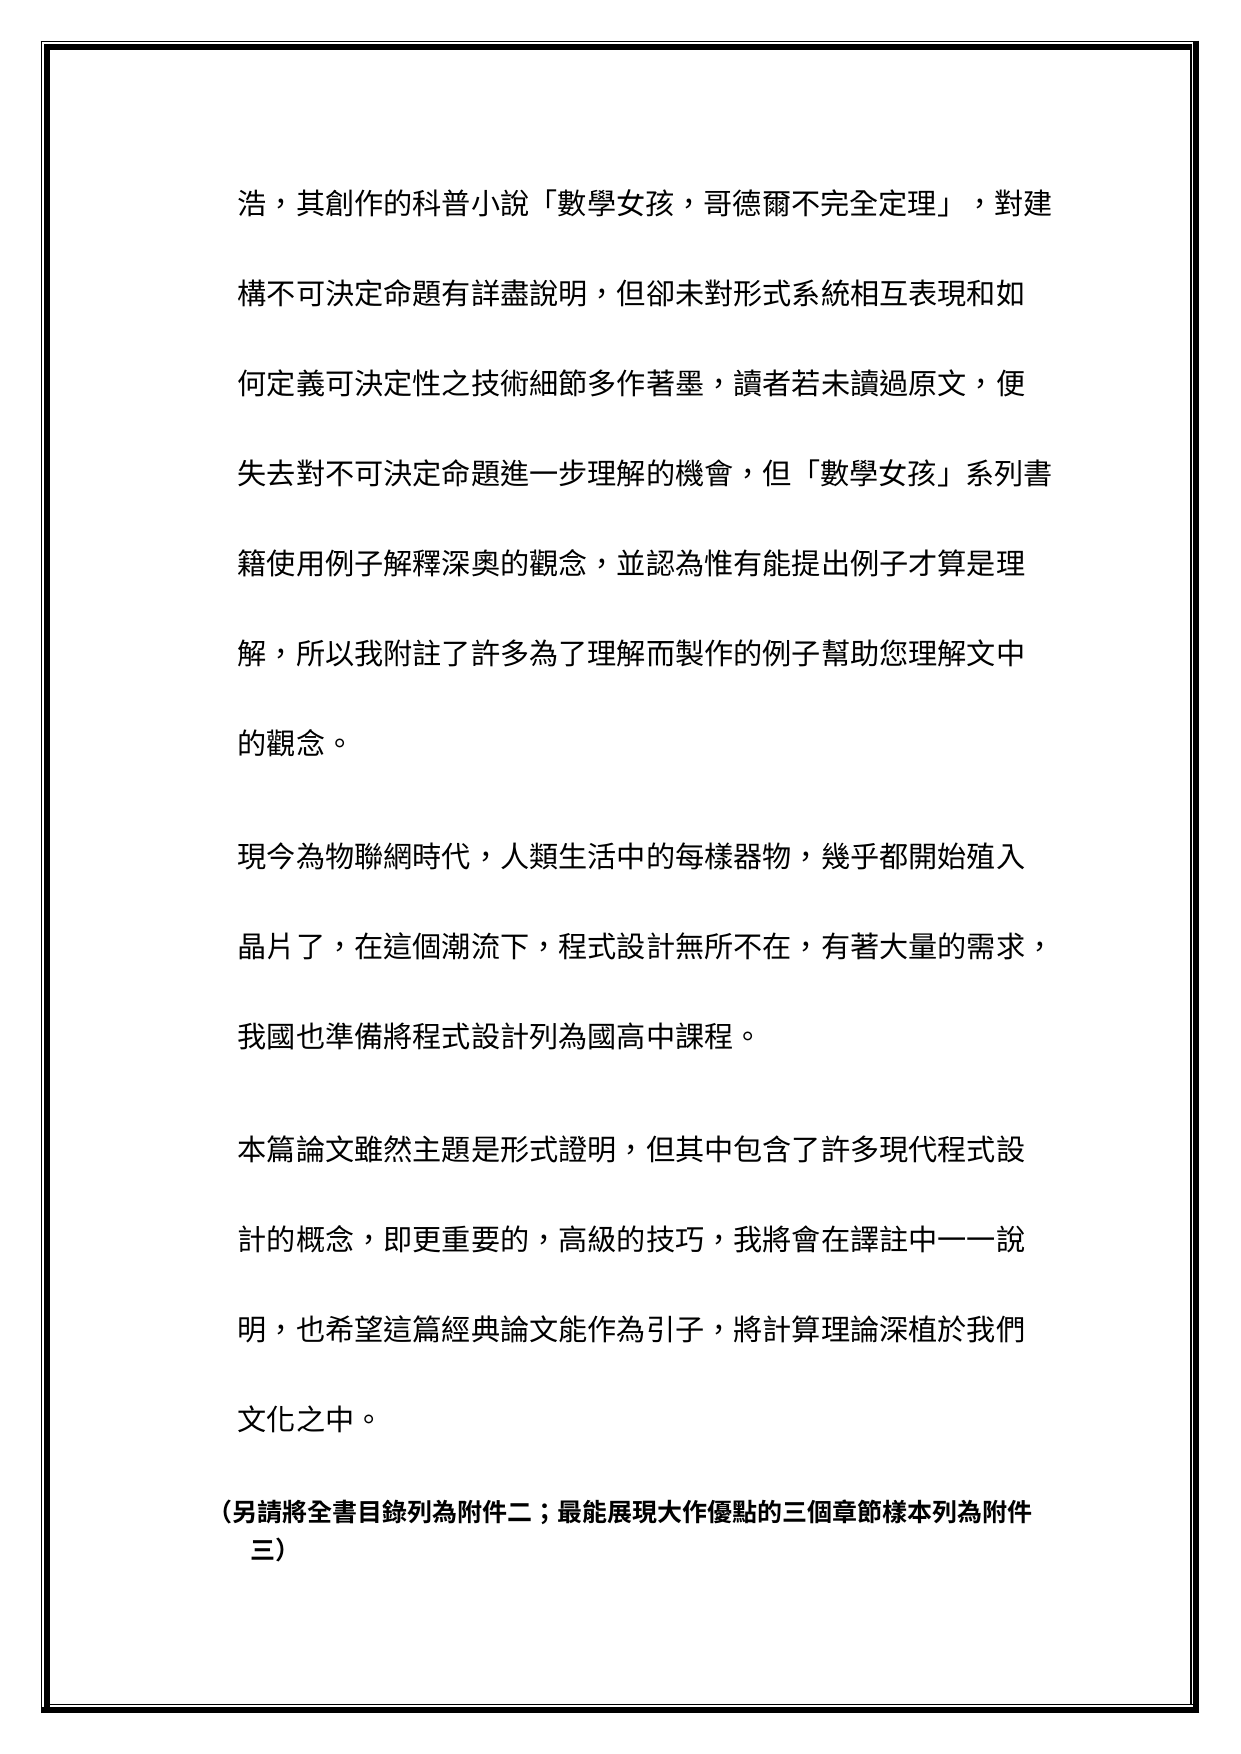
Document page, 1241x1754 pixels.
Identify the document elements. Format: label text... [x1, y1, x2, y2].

text 本篇論文雖然主題是形式證明，但其中包含了許多現代程式設計的概念，即更重要的，高級的技巧，我將會在譯註中一一說明，也希望這篇經典論文能作為引子，將計算理論深植於我們文化之中。 [237, 1110, 1053, 1455]
text 三） [187, 1530, 1053, 1567]
text 現今為物聯網時代，人類生活中的每樣器物，幾乎都開始殖入晶片了，在這個潮流下，程式設計無所不在，有著大量的需求，我國也準備將程式設計列為國高中課程。 [237, 817, 1053, 1072]
text 浩，其創作的科普小說「數學女孩，哥德爾不完全定理」，對建構不可決定命題有詳盡說明，但卻未對形式系統相互表現和如何定義可決定性之技術細節多作著墨，讀者若未讀過原文，便失去對不可決定命題進一步理解的機會，但「數學女孩」系列書籍使用例子解釋深奧的觀念，並認為惟有能提出例子才算是理解，所以我附註了許多為了理解而製作的例子幫助您理解文中的觀念。 [237, 164, 1053, 779]
text （另請將全書目錄列為附件二；最能展現大作優點的三個章節樣本列為附件 [187, 1492, 1053, 1530]
